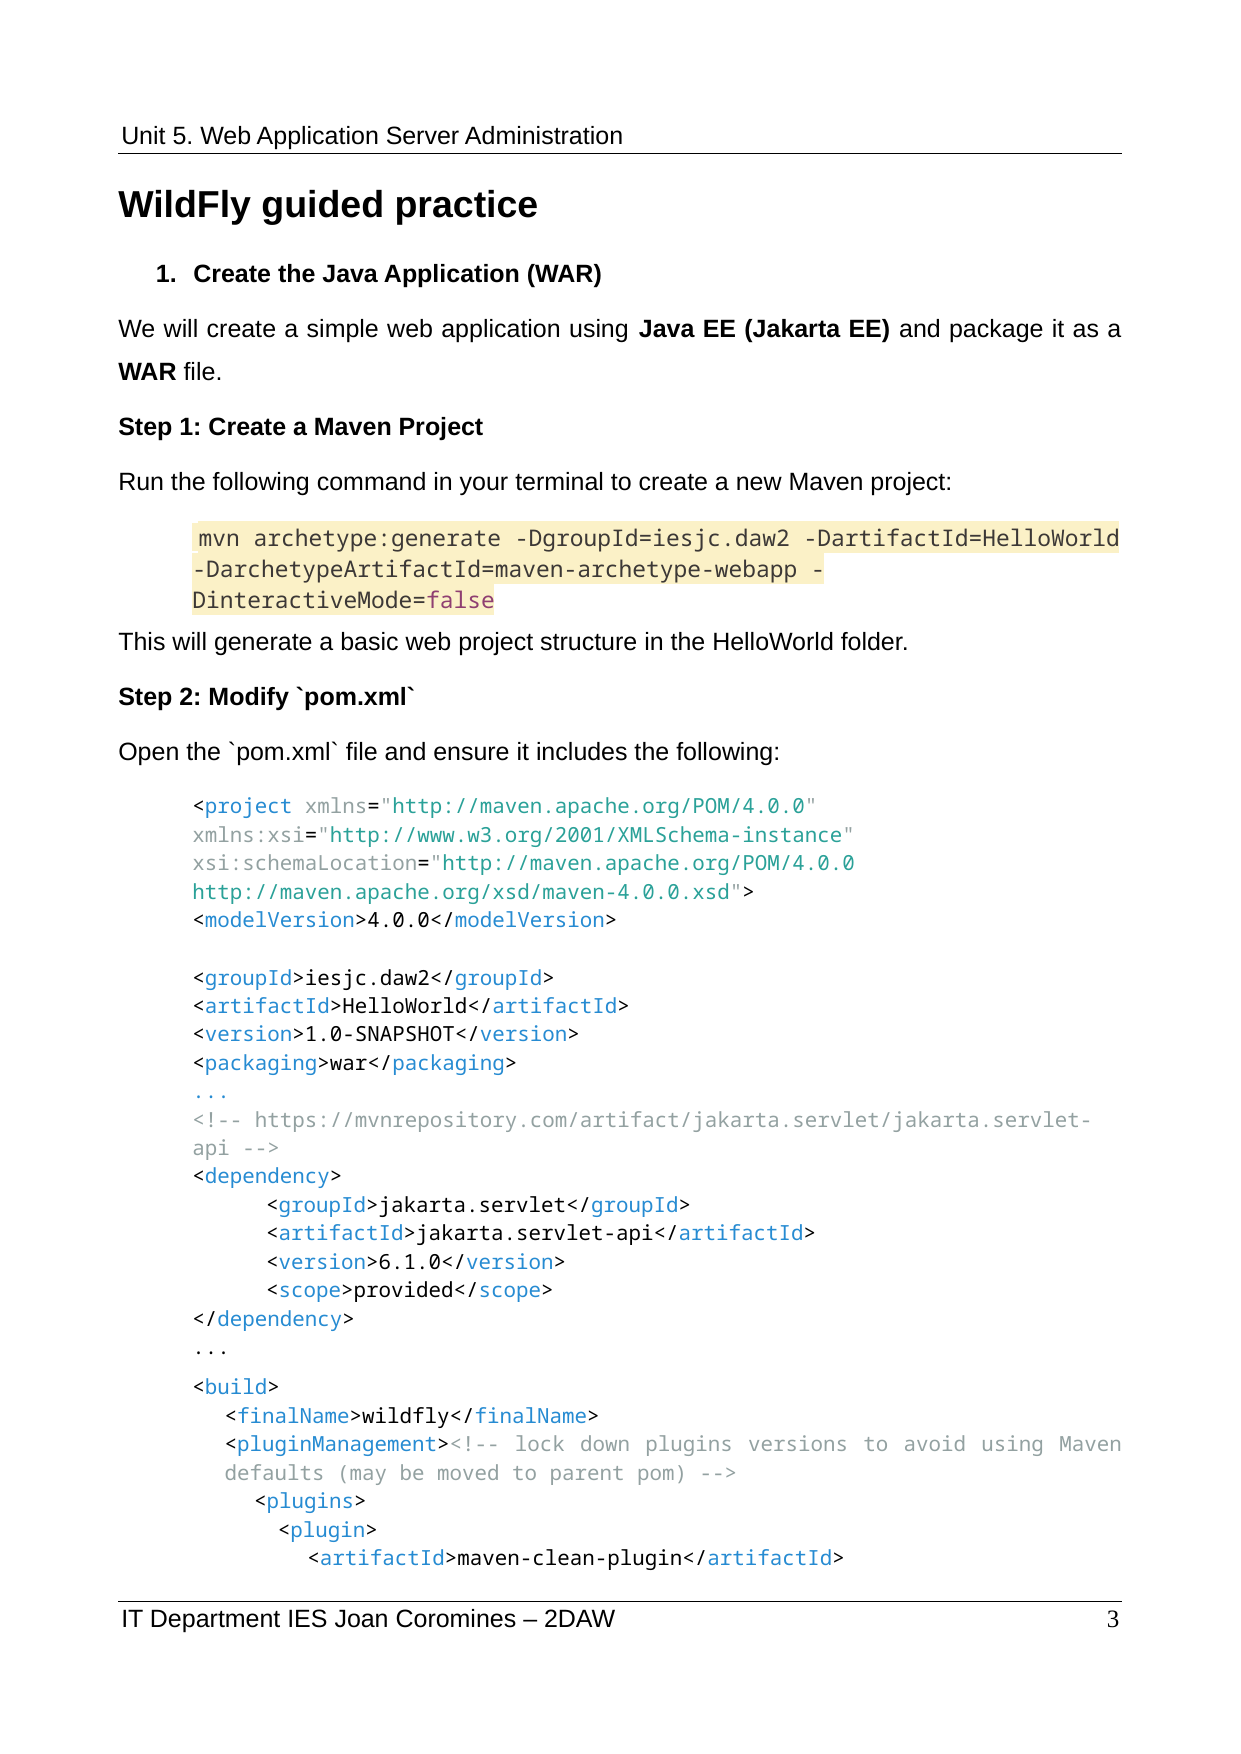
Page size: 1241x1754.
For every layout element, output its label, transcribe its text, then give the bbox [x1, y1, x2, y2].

text <groupId>iesjc.daw2</groupId> [192, 963, 1122, 991]
text <scope>provided</scope> [266, 1275, 1122, 1304]
text <pluginManagement><!-- lock down plugins versions to avoid using Maven defaults (may be moved to parent pom) --> [224, 1429, 1122, 1486]
text <dependency> [192, 1162, 1122, 1190]
text <groupId>jakarta.servlet</groupId> [266, 1190, 1122, 1218]
text <version>1.0-SNAPSHOT</version> [192, 1019, 1122, 1048]
text mvn archetype:generate -DgroupId=iesjc.daw2 -DartifactId=HelloWorld -DarchetypeArtifactId=maven-archetype-webapp -DinteractiveMode=false [192, 521, 1122, 615]
text ... [192, 1332, 1122, 1361]
text <version>6.1.0</version> [266, 1247, 1122, 1275]
text <artifactId>jakarta.servlet-api</artifactId> [266, 1218, 1122, 1247]
text <plugin> [278, 1515, 1122, 1543]
text Run the following command in your terminal to create a new Maven project: [118, 467, 1122, 495]
text <plugins> [254, 1486, 1122, 1515]
text <finalName>wildfly</finalName> [224, 1401, 1122, 1429]
text Step 2: Modify `pom.xml` [118, 682, 1122, 711]
text <!-- https://mvnrepository.com/artifact/jakarta.servlet/jakarta.servlet-api --> [192, 1105, 1122, 1162]
text <modelVersion>4.0.0</modelVersion> [192, 905, 1122, 934]
text Open the `pom.xml` file and ensure it includes the following: [118, 737, 1122, 766]
text <artifactId>maven-clean-plugin</artifactId> [307, 1543, 1122, 1572]
text <artifactId>HelloWorld</artifactId> [192, 991, 1122, 1019]
subtitle WildFly guided practice [118, 182, 1122, 225]
text Step 1: Create a Maven Project [118, 412, 1122, 440]
text <project xmlns="http://maven.apache.org/POM/4.0.0" [192, 792, 1122, 820]
list Create the Java Application (WAR) [156, 259, 1122, 287]
text <packaging>war</packaging> [192, 1048, 1122, 1076]
text We will create a simple web application using Java EE (Jakarta EE) and package it as a WAR file. [118, 314, 1122, 386]
text <build> [192, 1372, 1122, 1401]
text xsi:schemaLocation="http://maven.apache.org/POM/4.0.0 http://maven.apache.org/xsd/maven-4.0.0.xsd"> [192, 848, 1122, 905]
text ... [192, 1076, 1122, 1105]
text xmlns:xsi="http://www.w3.org/2001/XMLSchema-instance" [192, 820, 1122, 848]
text This will generate a basic web project structure in the HelloWorld folder. [118, 627, 1122, 656]
text </dependency> [192, 1304, 1122, 1332]
